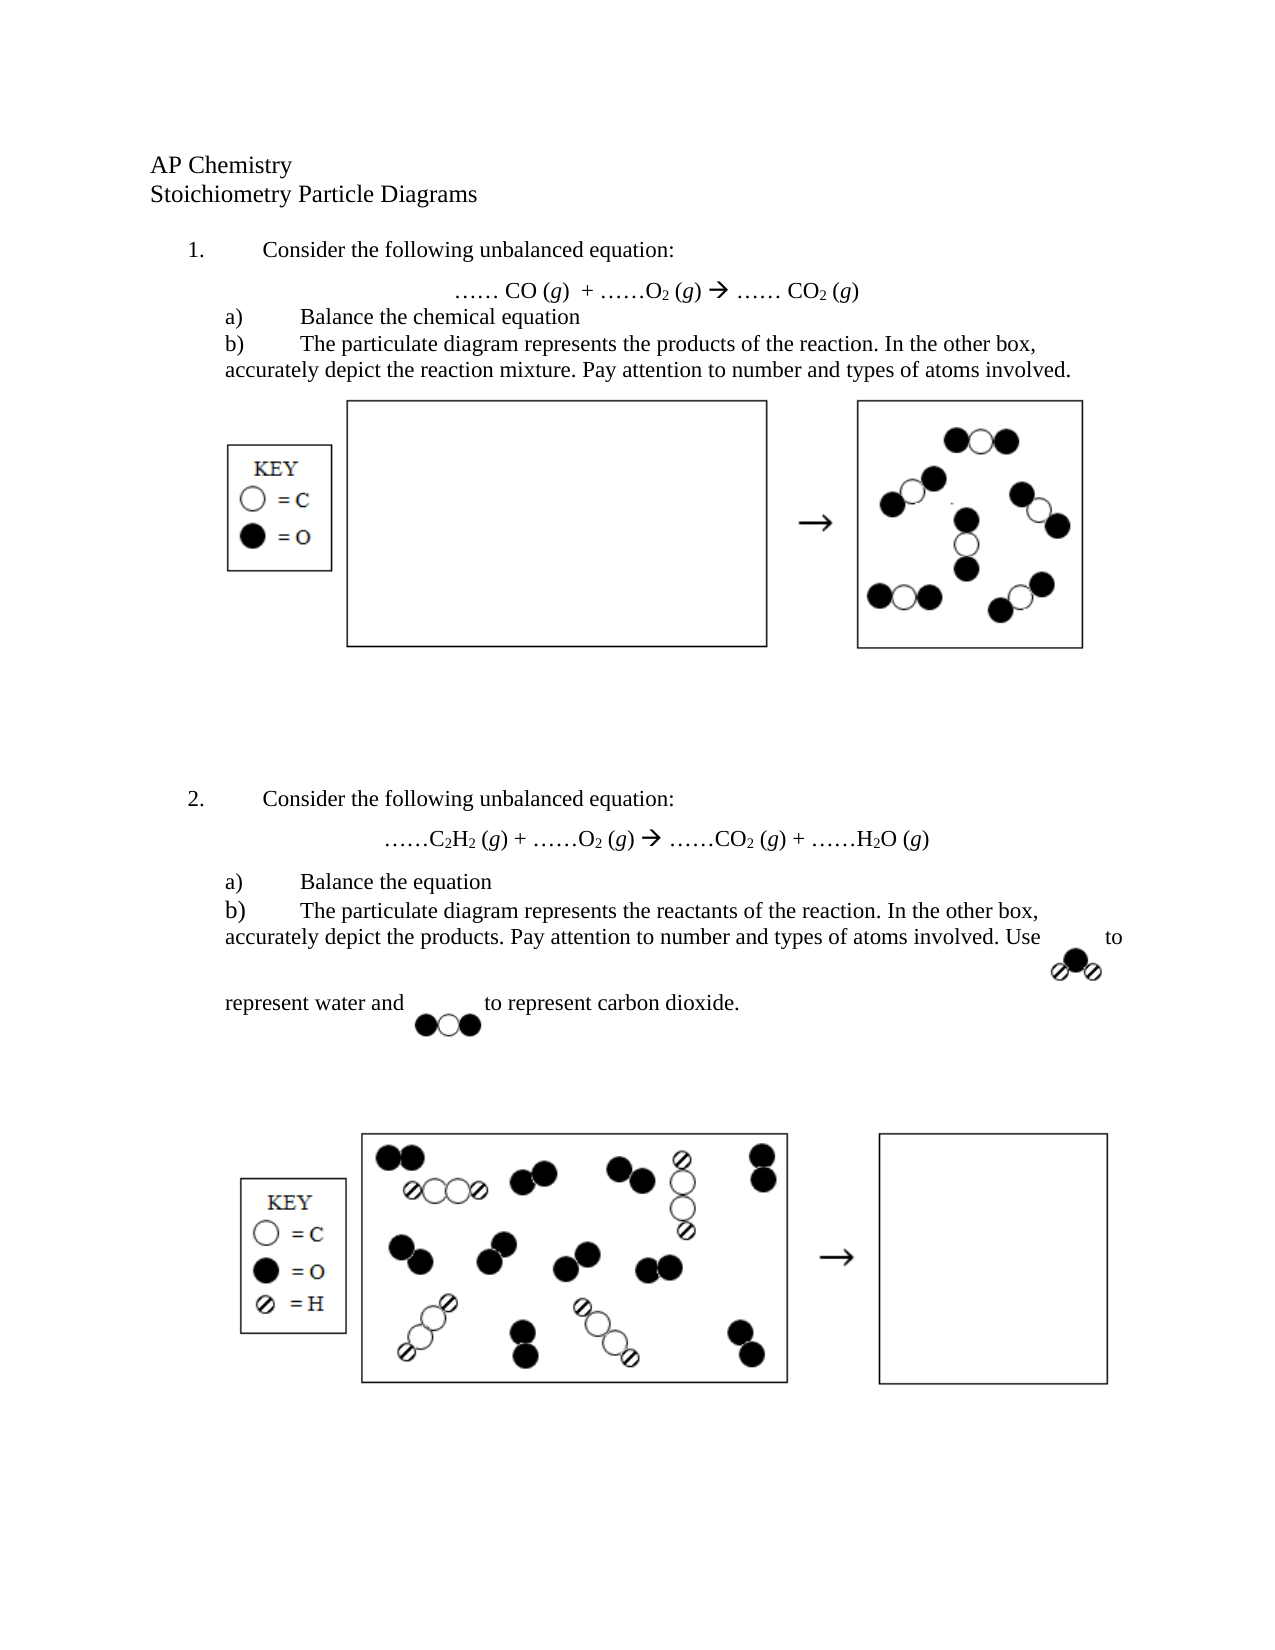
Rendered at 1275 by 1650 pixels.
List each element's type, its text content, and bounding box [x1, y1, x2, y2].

list The particulate diagram represents the reactants of the reaction. In the other box, accurately depict the products. Pay attention to number and types of atoms involved. Use to represent water and to represent carbon dioxide. [225, 895, 1125, 1043]
list Balance the equation [225, 868, 1125, 895]
list Consider the following unbalanced equation: [187, 784, 1125, 811]
list The particulate diagram represents the products of the reaction. In the other box, accurately depict the reaction mixture. Pay attention to number and types of atoms involved. [225, 330, 1125, 382]
list Balance the chemical equation [225, 303, 1125, 330]
text …… CO (g) + ……O2 (g)  …… CO2 (g) [187, 277, 1125, 303]
text AP Chemistry [150, 150, 1125, 179]
list Consider the following unbalanced equation: [187, 236, 1125, 263]
text Stoichiometry Particle Diagrams [150, 179, 1125, 207]
text ……C2H2 (g) + ……O2 (g)  ……CO2 (g) + ……H2O (g) [187, 825, 1125, 852]
